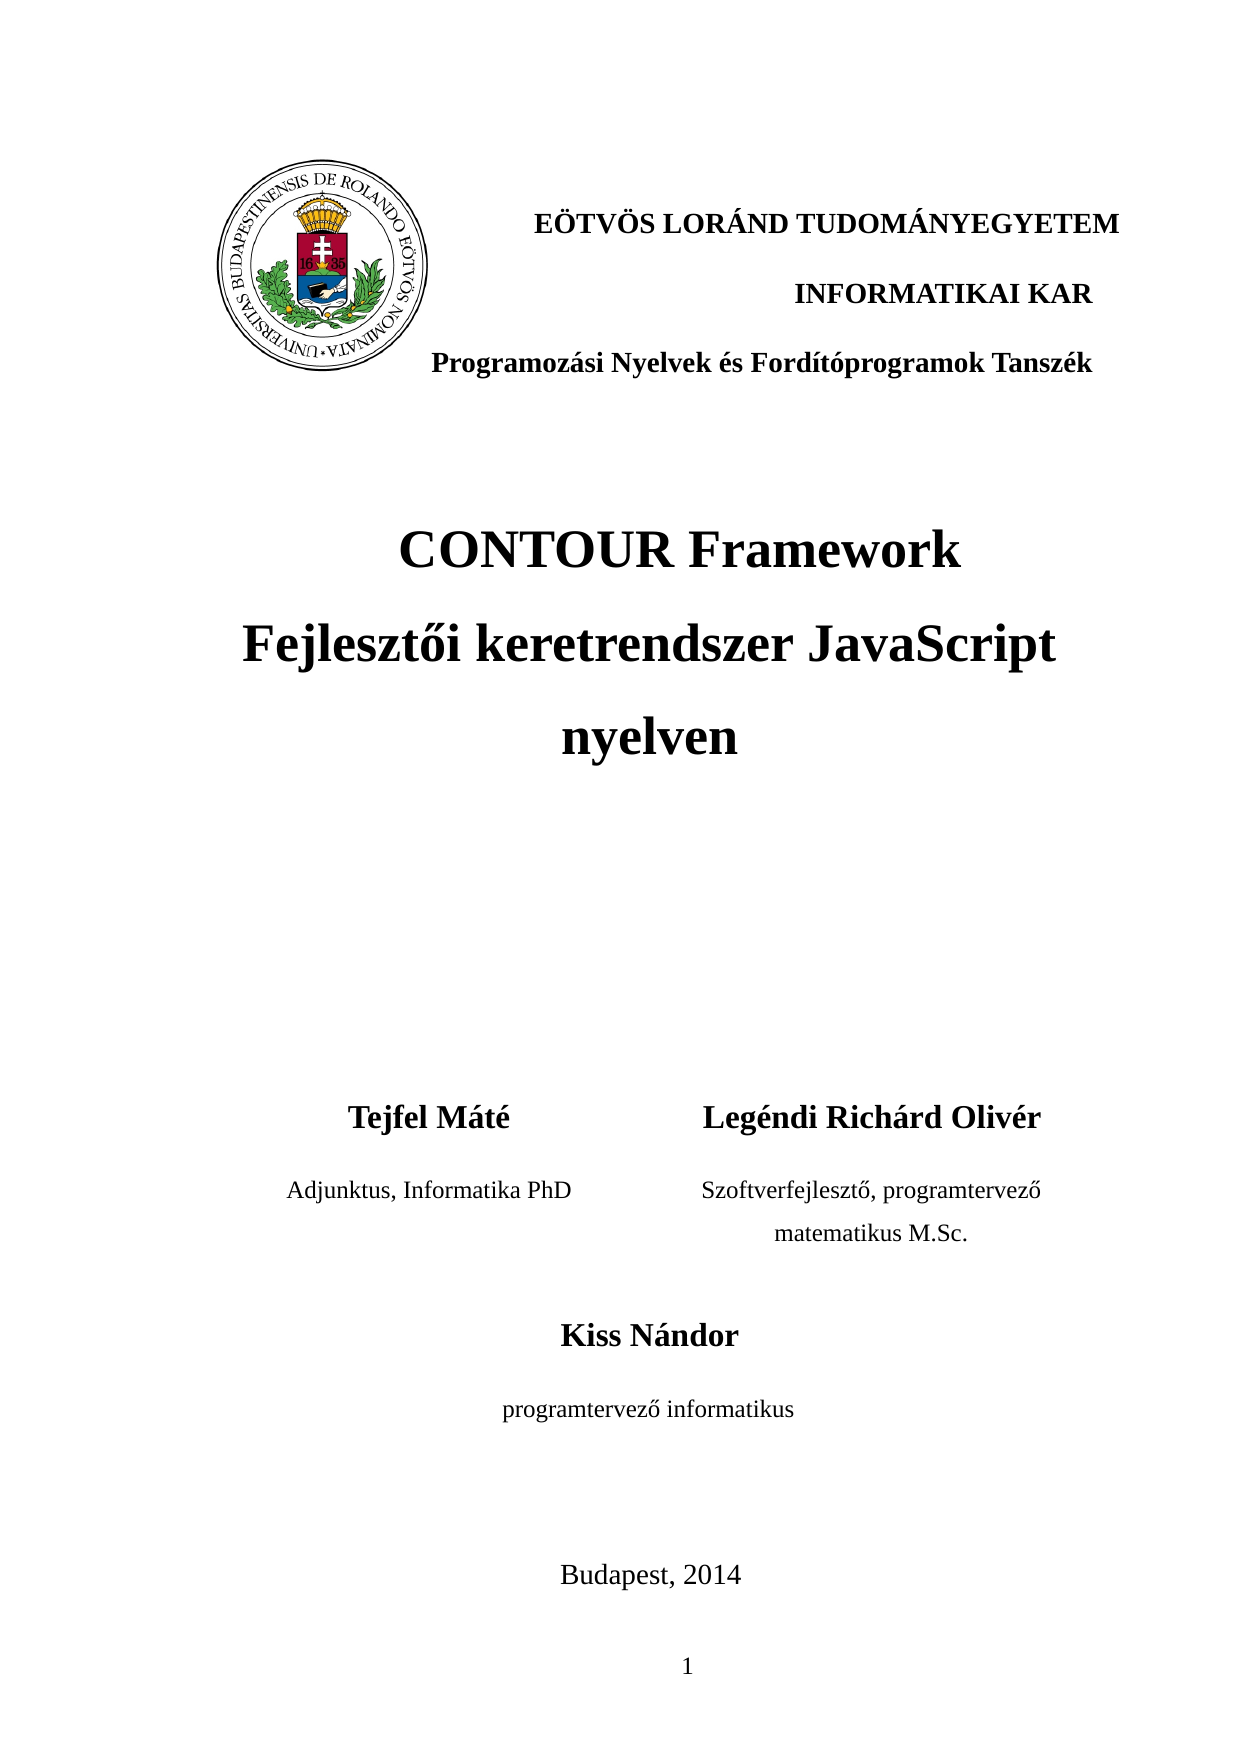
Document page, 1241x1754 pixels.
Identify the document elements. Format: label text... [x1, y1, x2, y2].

text CONTOUR Framework Fejlesztői keretrendszer JavaScript nyelven [207, 517, 1092, 766]
text Budapest, 2014 [207, 1557, 1092, 1591]
table_header Tejfel Máté Adjunktus, Informatika PhD [207, 1091, 649, 1274]
picture [209, 152, 435, 378]
table_cell Kiss Nándor programtervező informatikus [207, 1274, 1092, 1449]
table_header Legéndi Richárd Olivér Szoftverfejlesztő, programtervező matematikus M.Sc. [650, 1091, 1092, 1274]
